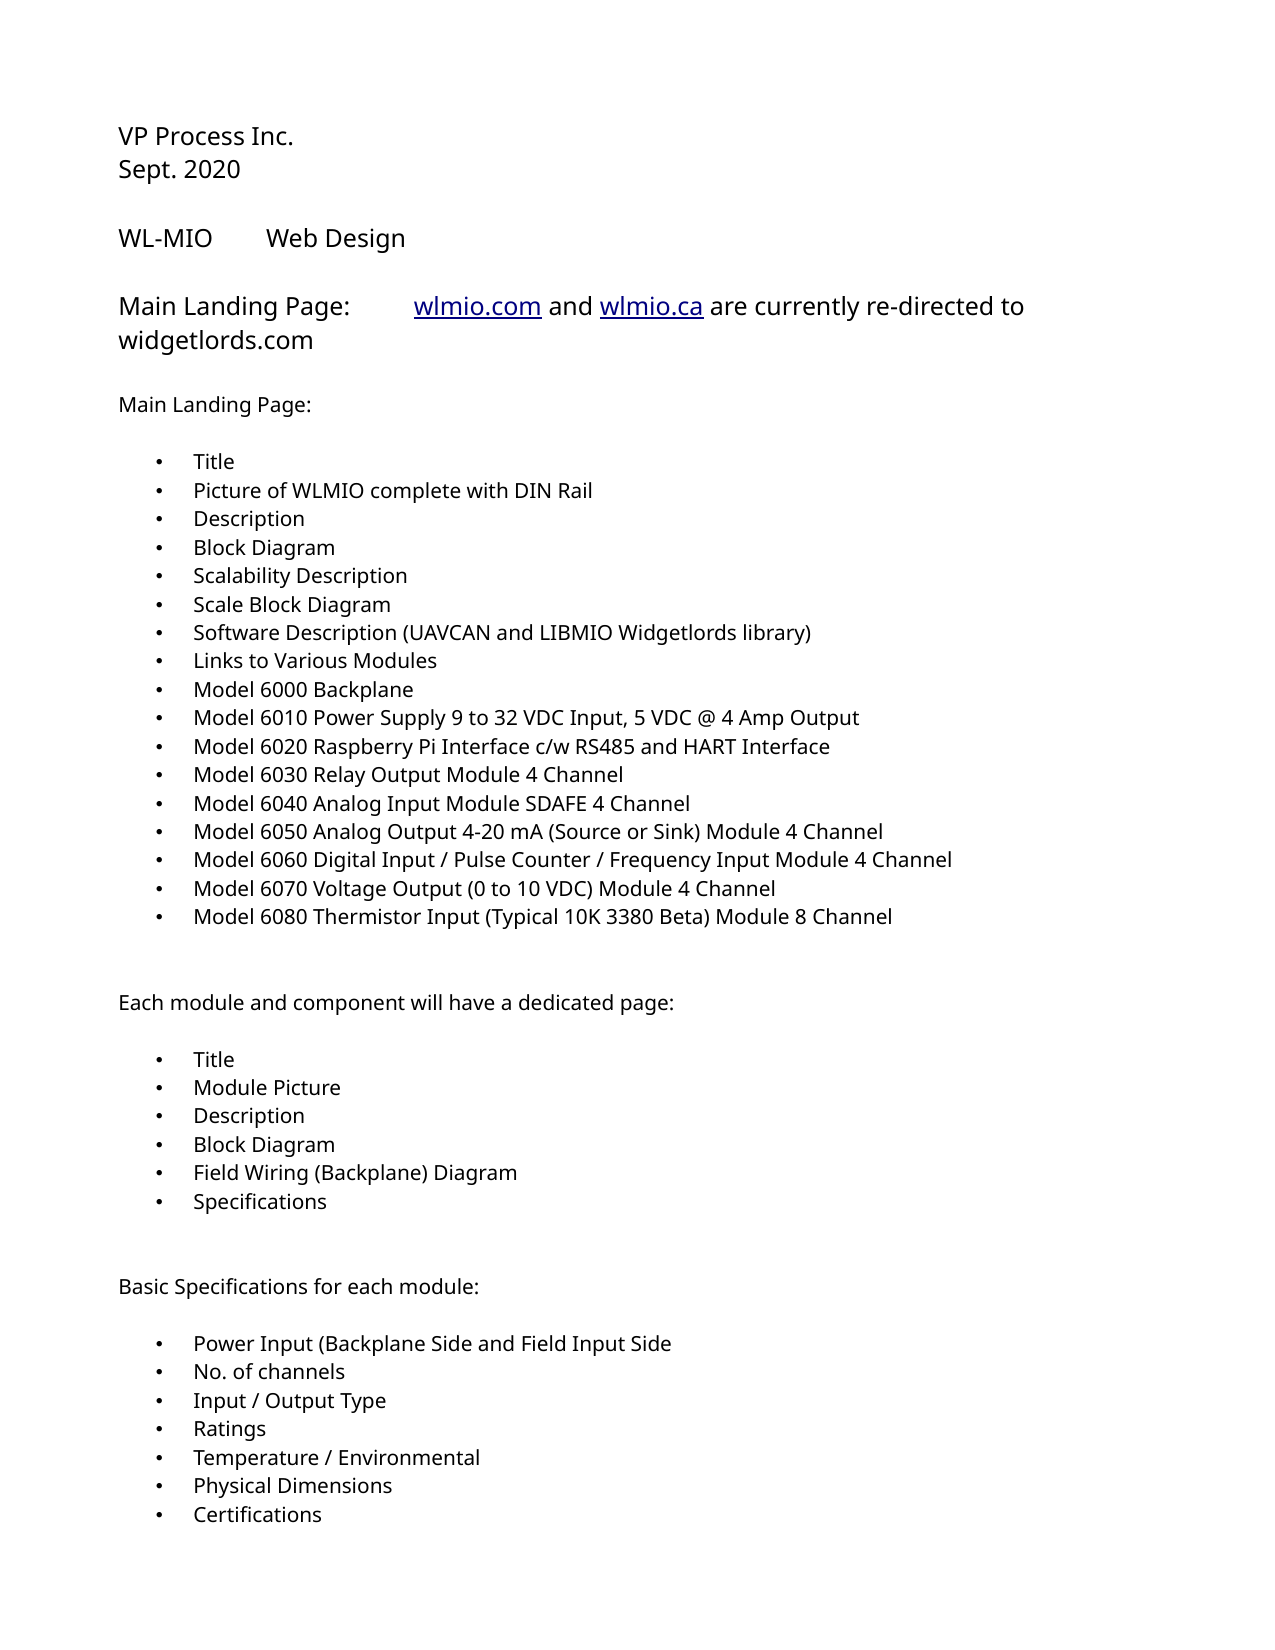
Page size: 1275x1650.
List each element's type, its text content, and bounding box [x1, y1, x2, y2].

text Each module and component will have a dedicated page: [118, 988, 1157, 1016]
list Software Description (UAVCAN and LIBMIO Widgetlords library) [156, 618, 1157, 647]
list Model 6070 Voltage Output (0 to 10 VDC) Module 4 Channel [156, 874, 1157, 902]
list Input / Output Type [156, 1386, 1157, 1414]
list Model 6000 Backplane [156, 675, 1157, 703]
list Picture of WLMIO complete with DIN Rail [156, 476, 1157, 504]
list Model 6080 Thermistor Input (Typical 10K 3380 Beta) Module 8 Channel [156, 902, 1157, 931]
list Model 6040 Analog Input Module SDAFE 4 Channel [156, 789, 1157, 817]
list Module Picture [156, 1073, 1157, 1102]
list Scalability Description [156, 561, 1157, 590]
text Basic Specifications for each module: [118, 1272, 1157, 1301]
text WL-MIO Web Design [118, 220, 1157, 254]
list Model 6020 Raspberry Pi Interface c/w RS485 and HART Interface [156, 732, 1157, 760]
list Temperature / Environmental [156, 1443, 1157, 1471]
list Model 6030 Relay Output Module 4 Channel [156, 760, 1157, 789]
list Scale Block Diagram [156, 590, 1157, 618]
list Links to Various Modules [156, 647, 1157, 675]
list Description [156, 1102, 1157, 1130]
list Title [156, 1045, 1157, 1073]
text Sept. 2020 [118, 152, 1157, 186]
list Field Wiring (Backplane) Diagram [156, 1158, 1157, 1187]
list Block Diagram [156, 533, 1157, 561]
list Block Diagram [156, 1130, 1157, 1158]
list Specifications [156, 1187, 1157, 1215]
list Power Input (Backplane Side and Field Input Side [156, 1329, 1157, 1357]
list Model 6050 Analog Output 4-20 mA (Source or Sink) Module 4 Channel [156, 817, 1157, 846]
list Model 6010 Power Supply 9 to 32 VDC Input, 5 VDC @ 4 Amp Output [156, 703, 1157, 732]
text VP Process Inc. [118, 118, 1157, 152]
text Main Landing Page: [118, 391, 1157, 419]
list Ratings [156, 1414, 1157, 1443]
list Title [156, 447, 1157, 476]
list No. of channels [156, 1357, 1157, 1386]
text Main Landing Page: wlmio.com and wlmio.ca are currently re-directed to widgetlords.com [118, 288, 1157, 357]
list Physical Dimensions [156, 1471, 1157, 1500]
list Certifications [156, 1500, 1157, 1528]
list Model 6060 Digital Input / Pulse Counter / Frequency Input Module 4 Channel [156, 846, 1157, 874]
list Description [156, 504, 1157, 533]
